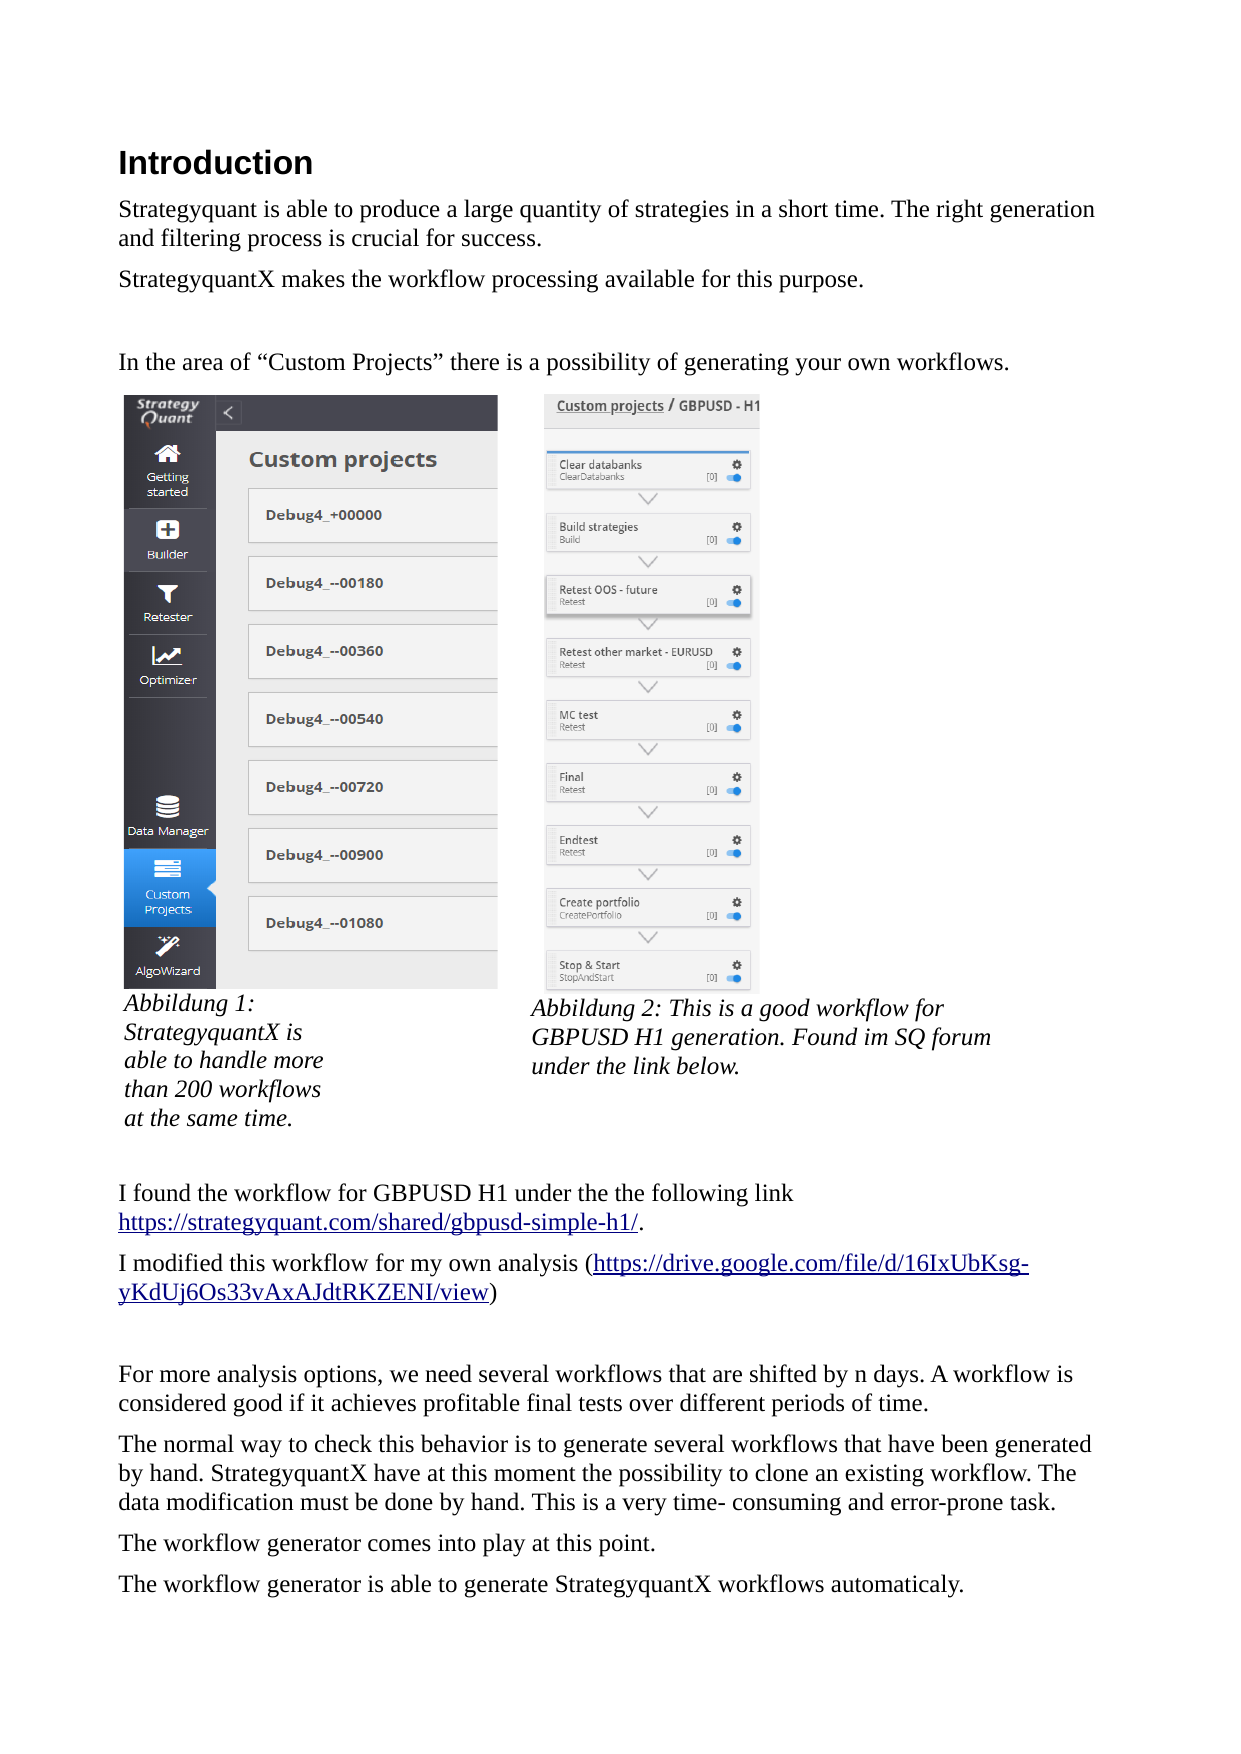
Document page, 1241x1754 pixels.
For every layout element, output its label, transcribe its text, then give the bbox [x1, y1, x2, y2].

text The workflow generator comes into play at this point. [118, 1528, 1122, 1557]
text For more analysis options, we need several workflows that are shifted by n days. A workflow is considered good if it achieves profitable final tests over different periods of time. [118, 1359, 1122, 1417]
picture [544, 394, 760, 994]
text Strategyquant is able to produce a large quantity of strategies in a short time. The right generation and filtering process is crucial for success. [118, 194, 1122, 252]
text In the area of “Custom Projects” there is a possibility of generating your own workflows. [118, 347, 1122, 376]
text I found the workflow for GBPUSD H1 under the the following link https://strategyquant.com/shared/gbpusd-simple-h1/. [118, 1178, 1122, 1236]
text Abbildung 1: StrategyquantX is able to handle more than 200 workflows at the same time. [124, 989, 349, 1132]
text The normal way to check this behavior is to generate several workflows that have been generated by hand. StrategyquantX have at this moment the possibility to clone an existing workflow. The data modification must be done by hand. This is a very time- consuming and error-prone task. [118, 1429, 1122, 1516]
text I modified this workflow for my own analysis (https://drive.google.com/file/d/16IxUbKsg-yKdUj6Os33vAxAJdtRKZENI/view) [118, 1248, 1122, 1306]
text The workflow generator is able to generate StrategyquantX workflows automaticaly. [118, 1569, 1122, 1598]
picture [123, 393, 498, 989]
subtitle Introduction [118, 143, 1122, 182]
text Abbildung 2: This is a good workflow for GBPUSD H1 generation. Found im SQ forum under the link below. [531, 407, 1027, 1079]
text StrategyquantX makes the workflow processing available for this purpose. [118, 264, 1122, 293]
